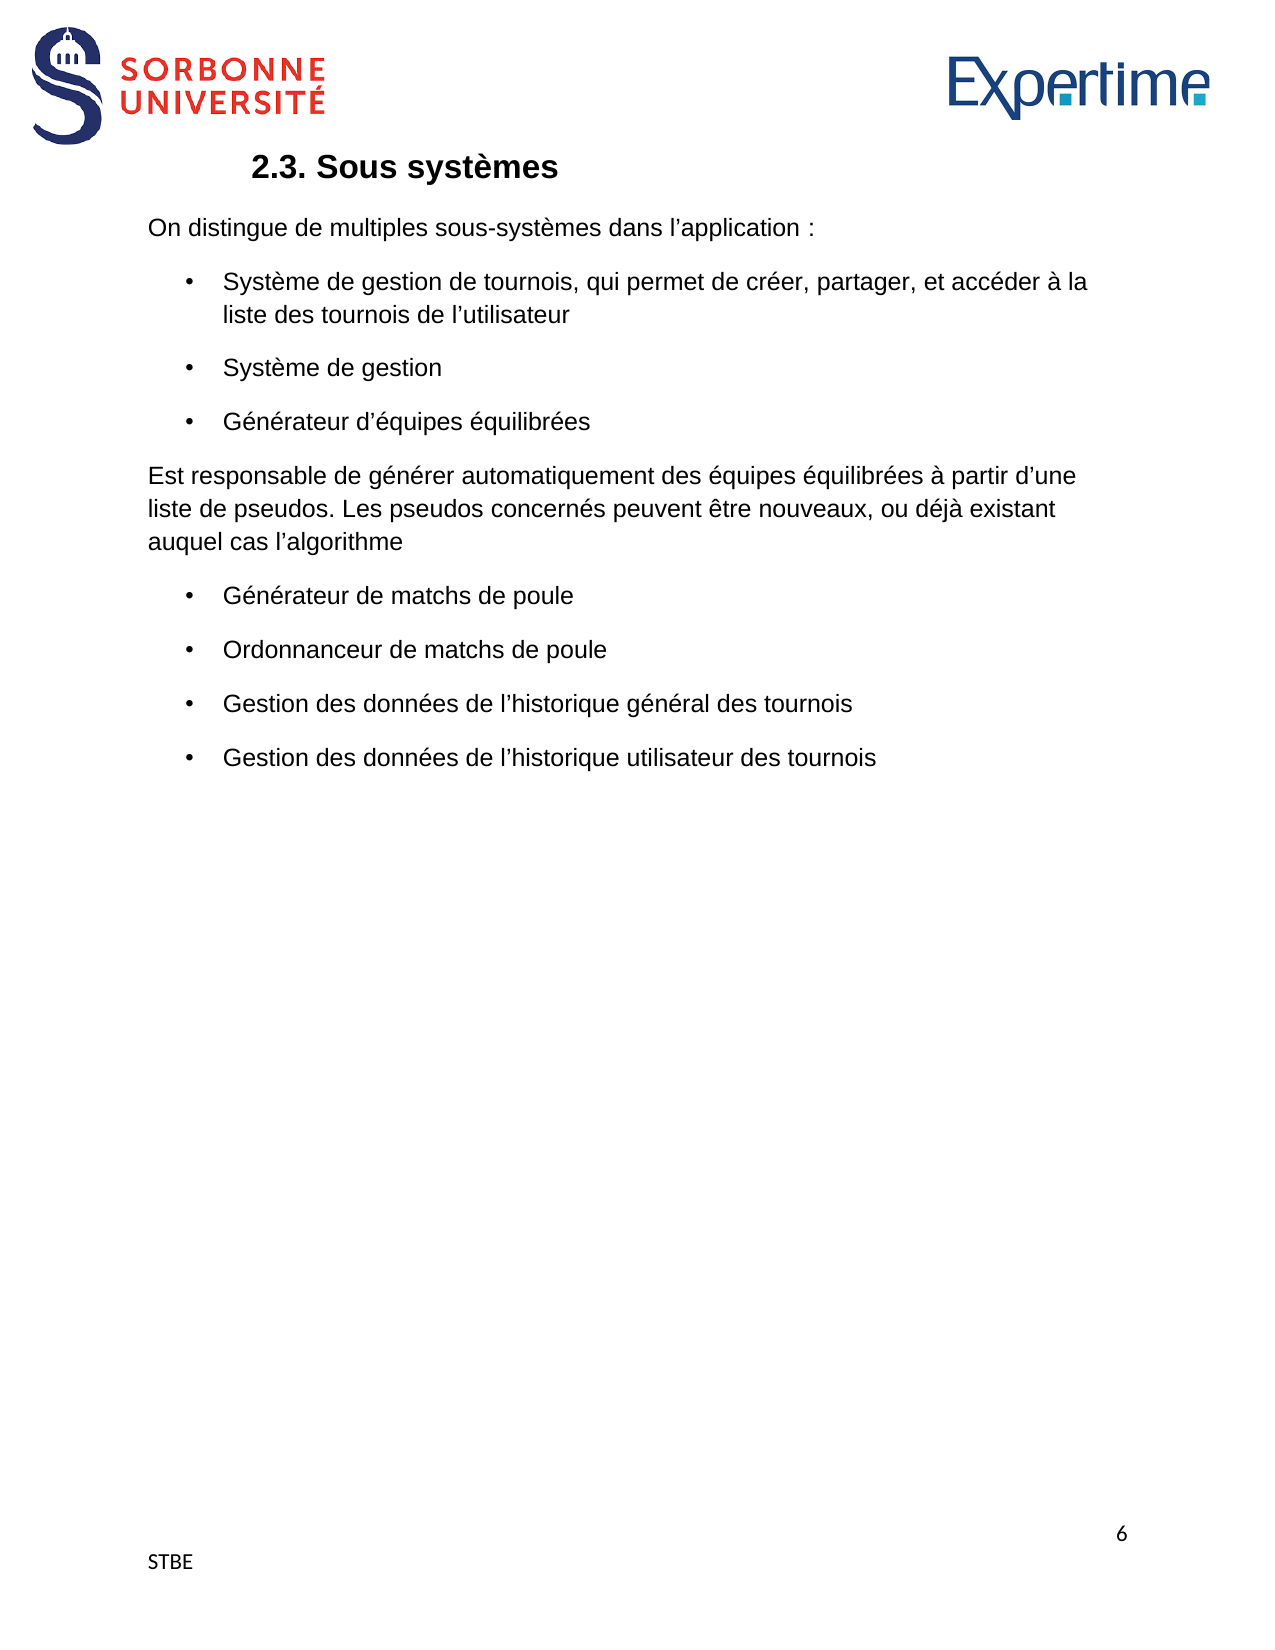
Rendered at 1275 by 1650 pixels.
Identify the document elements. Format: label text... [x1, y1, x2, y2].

list Système de gestion [185, 353, 1127, 382]
list Gestion des données de l’historique général des tournois [185, 689, 1127, 718]
picture [31, 26, 325, 145]
text Est responsable de générer automatiquement des équipes équilibrées à partir d’une liste de pseudos. Les pseudos concernés peuvent être nouveaux, ou déjà existant auquel cas l’algorithme [148, 461, 1127, 556]
text On distingue de multiples sous-systèmes dans l’application : [148, 213, 1127, 241]
list Ordonnanceur de matchs de poule [185, 635, 1127, 664]
list Gestion des données de l’historique utilisateur des tournois [185, 743, 1127, 772]
list Générateur d’équipes équilibrées [185, 407, 1127, 436]
list Générateur de matchs de poule [185, 581, 1127, 610]
picture [945, 52, 1210, 120]
list Sous systèmes [251, 148, 1127, 186]
list Système de gestion de tournois, qui permet de créer, partager, et accéder à la liste des tournois de l’utilisateur [185, 266, 1127, 328]
